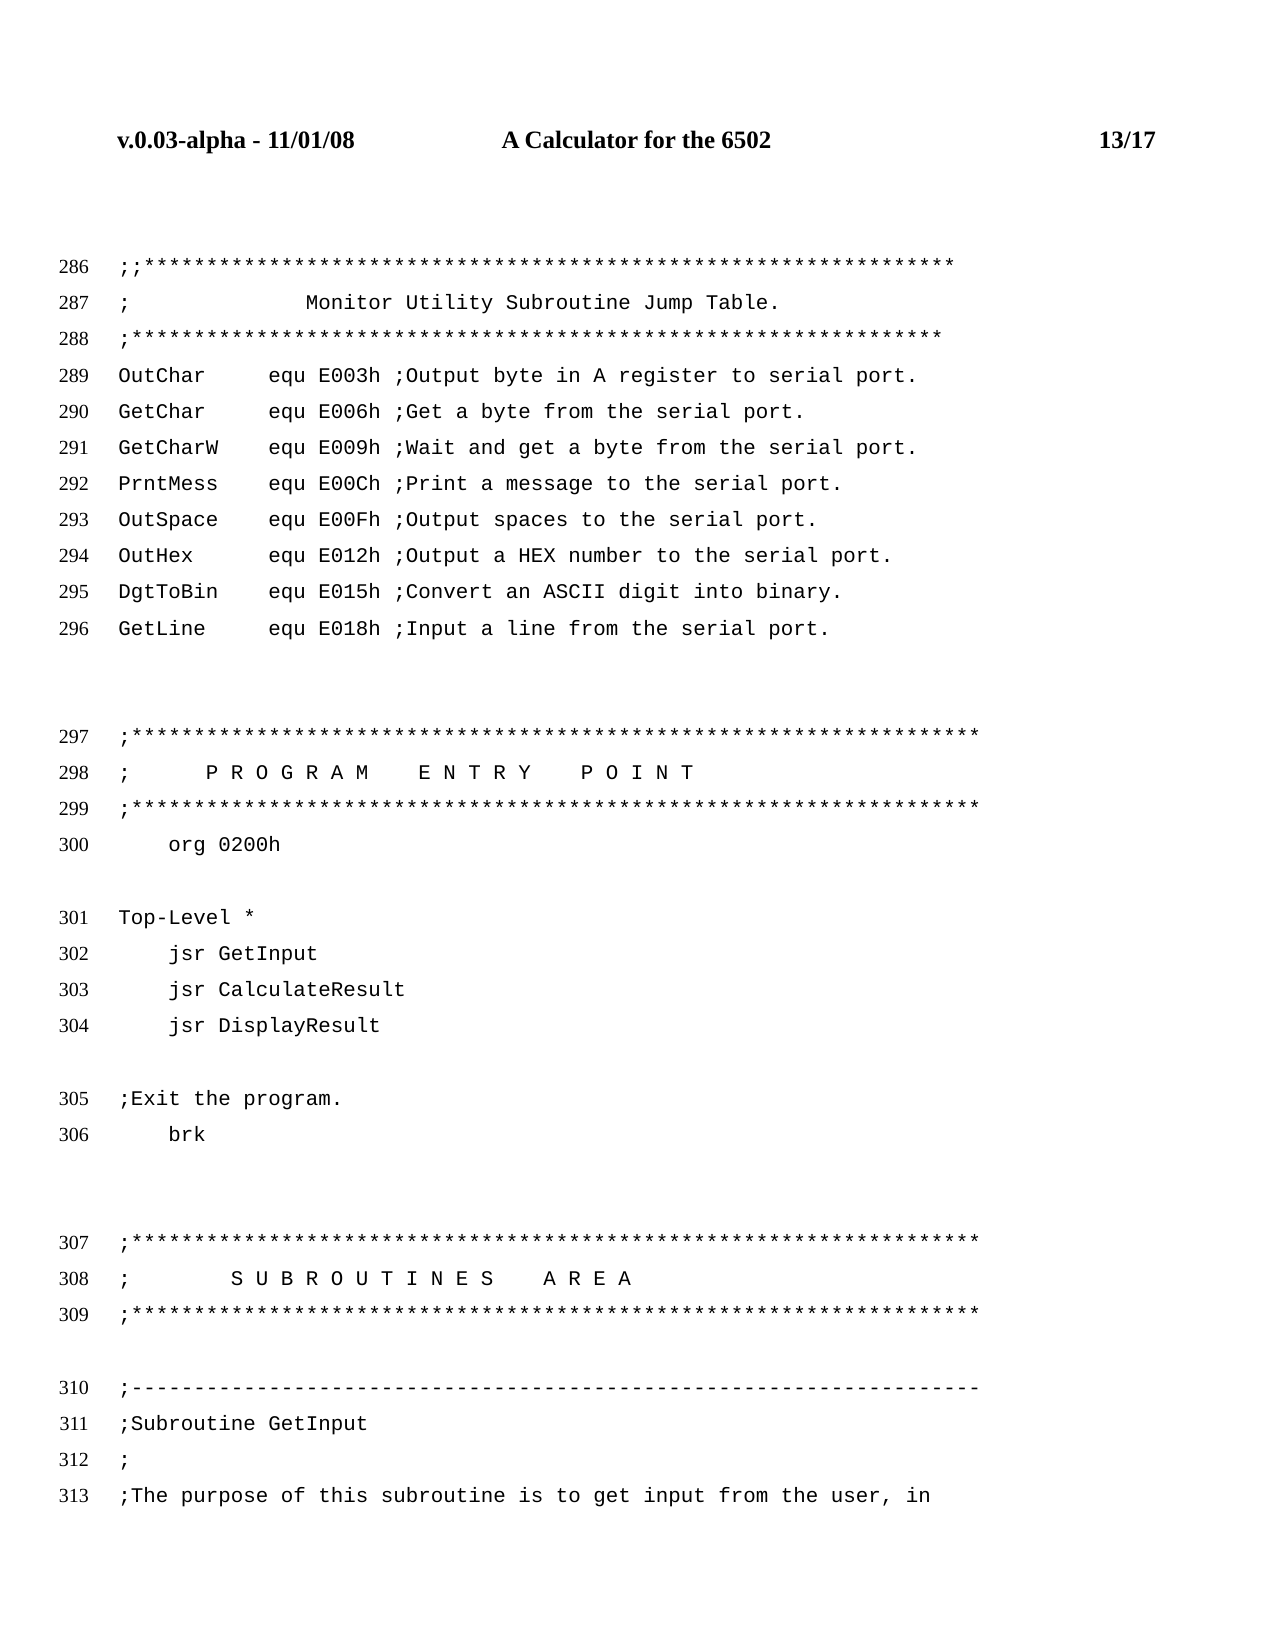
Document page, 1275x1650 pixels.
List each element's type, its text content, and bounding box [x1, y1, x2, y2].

text ;******************************************************************** [118, 798, 1157, 822]
text org 0200h [118, 834, 1157, 858]
text Top-Level * [118, 907, 1157, 930]
text ;******************************************************************** [118, 1232, 1157, 1256]
text OutSpace equ E00Fh ;Output spaces to the serial port. [118, 509, 1157, 533]
text ;The purpose of this subroutine is to get input from the user, in [118, 1485, 1157, 1509]
text GetChar equ E006h ;Get a byte from the serial port. [118, 401, 1157, 424]
text jsr DisplayResult [118, 1015, 1157, 1039]
text ;******************************************************************** [118, 1304, 1157, 1328]
text brk [118, 1124, 1157, 1147]
text OutHex equ E012h ;Output a HEX number to the serial port. [118, 545, 1157, 569]
text GetCharW equ E009h ;Wait and get a byte from the serial port. [118, 437, 1157, 461]
text GetLine equ E018h ;Input a line from the serial port. [118, 618, 1157, 641]
text ;******************************************************************** [118, 726, 1157, 750]
text DgtToBin equ E015h ;Convert an ASCII digit into binary. [118, 581, 1157, 605]
text ;;***************************************************************** [118, 256, 1157, 280]
text jsr GetInput [118, 943, 1157, 967]
text ;Exit the program. [118, 1087, 1157, 1111]
text ; S U B R O U T I N E S A R E A [118, 1268, 1157, 1292]
text PrntMess equ E00Ch ;Print a message to the serial port. [118, 473, 1157, 497]
text ; [118, 1449, 1157, 1473]
text jsr CalculateResult [118, 979, 1157, 1003]
text ; P R O G R A M E N T R Y P O I N T [118, 762, 1157, 786]
text OutChar equ E003h ;Output byte in A register to serial port. [118, 364, 1157, 388]
text ;-------------------------------------------------------------------- [118, 1377, 1157, 1400]
text ; Monitor Utility Subroutine Jump Table. [118, 292, 1157, 316]
text ;Subroutine GetInput [118, 1413, 1157, 1436]
text ;***************************************************************** [118, 328, 1157, 352]
